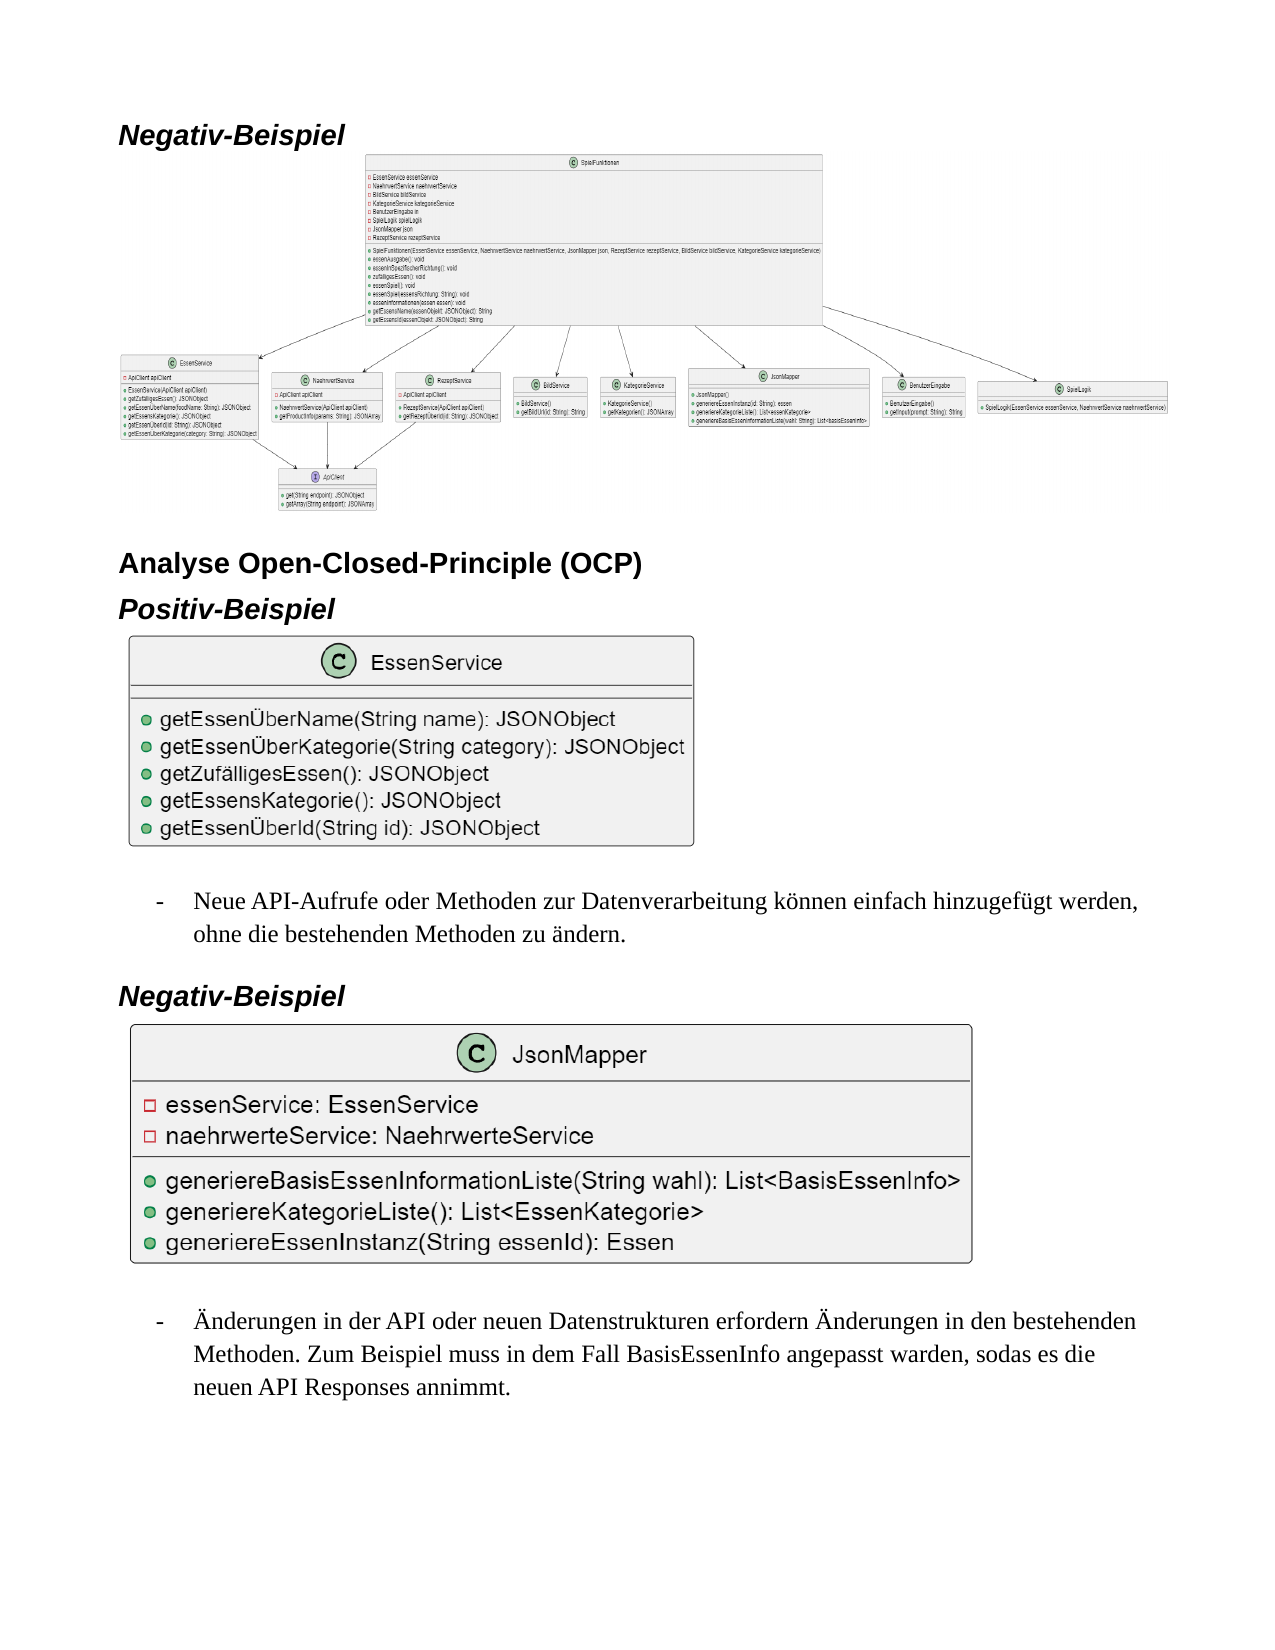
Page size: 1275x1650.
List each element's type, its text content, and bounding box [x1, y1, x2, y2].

subtitle Negativ-Beispiel [118, 979, 1157, 1012]
subtitle Analyse Open-Closed-Principle (OCP) [118, 546, 1157, 579]
list Änderungen in der API oder neuen Datenstrukturen erfordern Änderungen in den bestehenden Methoden. Zum Beispiel muss in dem Fall BasisEssenInfo angepasst warden, sodas es die neuen API Responses annimmt. [156, 1306, 1157, 1401]
subtitle Positiv-Beispiel [118, 592, 1157, 625]
subtitle Negativ-Beispiel [118, 118, 1157, 151]
list Neue API-Aufrufe oder Methoden zur Datenverarbeitung können einfach hinzugefügt werden, ohne die bestehenden Methoden zu ändern. [156, 886, 1157, 947]
